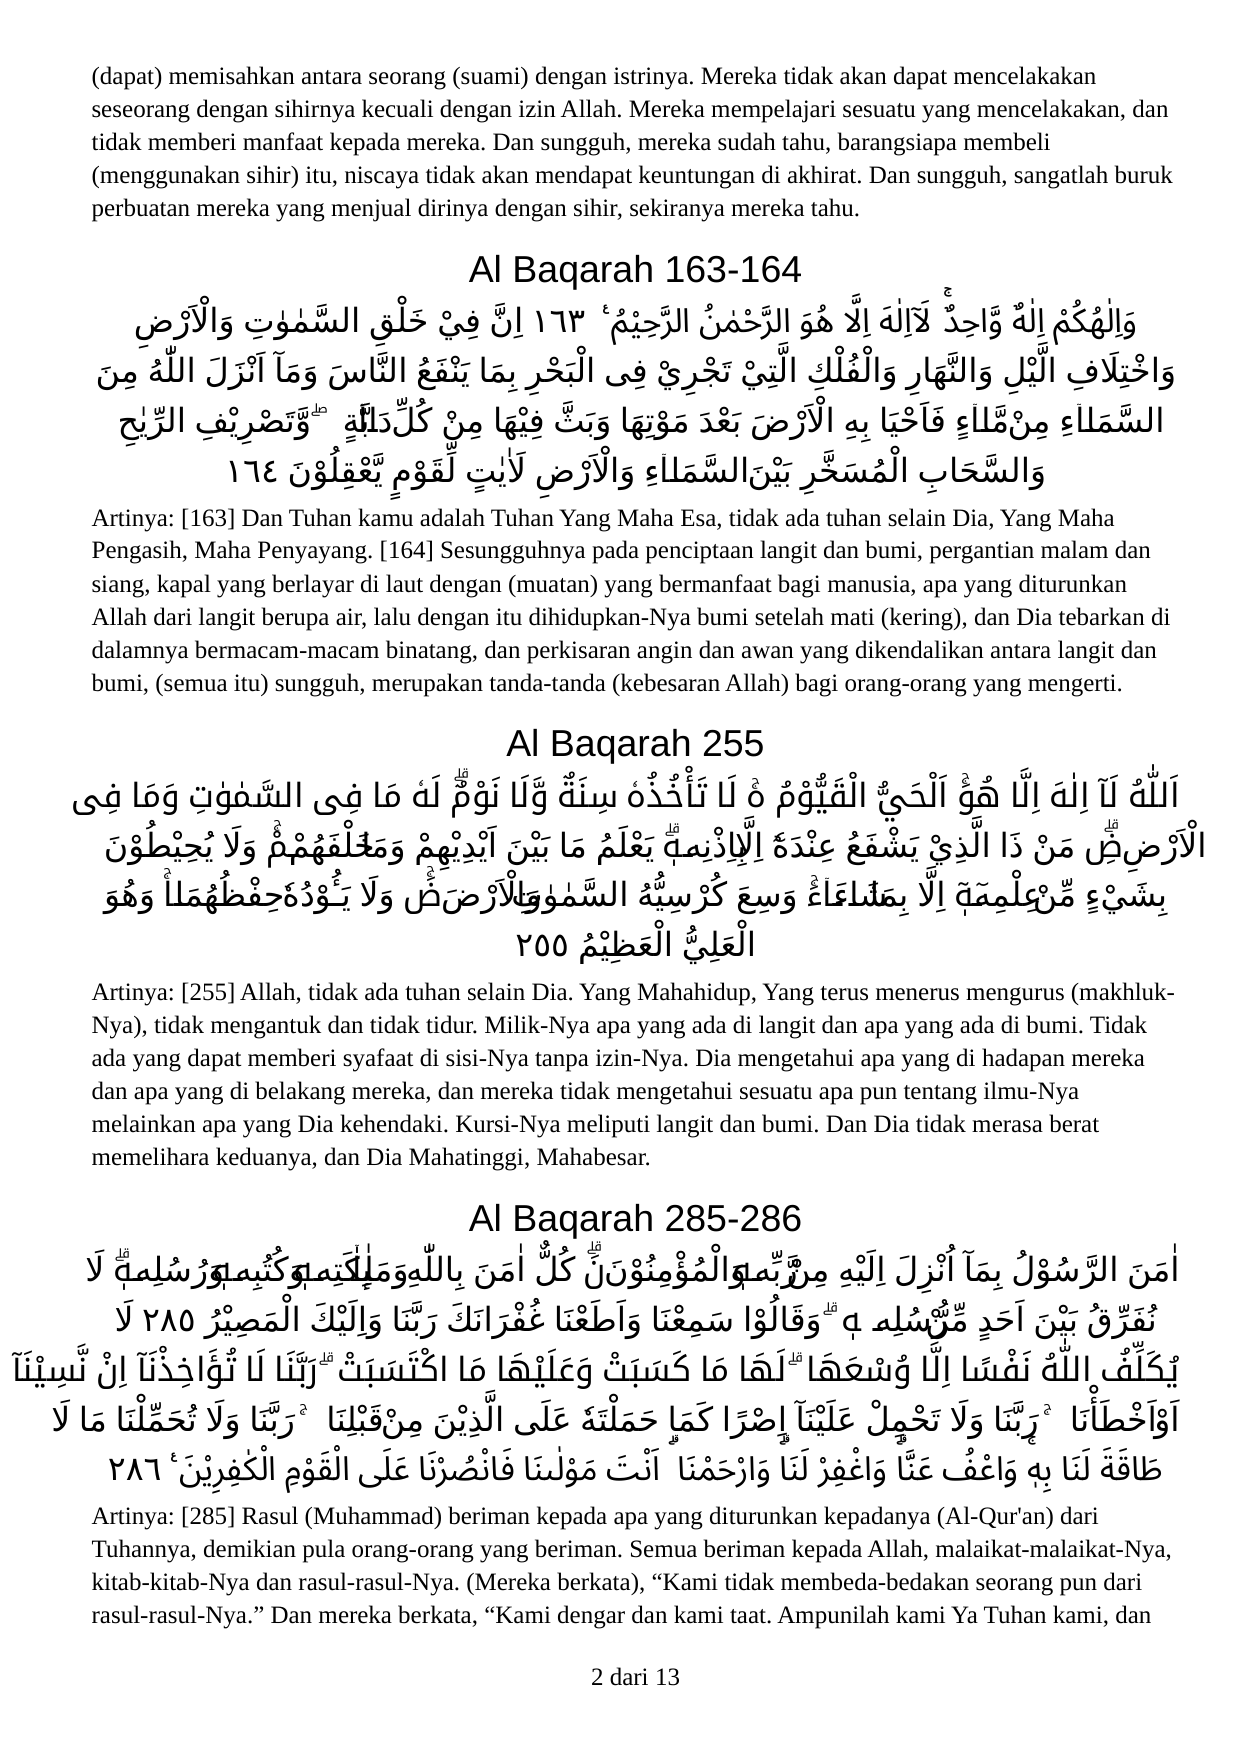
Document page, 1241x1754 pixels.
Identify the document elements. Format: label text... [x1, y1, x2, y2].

text اَللّٰهُ لَآ اِلٰهَ اِلَّا هُوَۚ اَلْحَيُّ الْقَيُّوْمُ ەۚ لَا تَأْخُذُهٗ سِنَةٌ وَّلَا نَوْمٌۗ لَهٗ مَا فِى السَّمٰوٰتِ وَمَا فِى الْاَرْضِۗ مَنْ ذَا الَّذِيْ يَشْفَعُ عِنْدَهٗٓ اِلَّا بِاِذْنِهٖۗ يَعْلَمُ مَا بَيْنَ اَيْدِيْهِمْ وَمَا خَلْفَهُمْۚ وَلَا يُحِيْطُوْنَ بِشَيْءٍ مِّنْ عِلْمِهٖٓ اِلَّا بِمَا شَاۤءَۚ وَسِعَ كُرْسِيُّهُ السَّمٰوٰتِ وَالْاَرْضَۚ وَلَا يَـُٔوْدُهٗ حِفْظُهُمَاۚ وَهُوَ الْعَلِيُّ الْعَظِيْمُ ٢٥٥ [91, 777, 1179, 970]
text (dapat) memisahkan antara seorang (suami) dengan istrinya. Mereka tidak akan dapat mencelakakan seseorang dengan sihirnya kecuali dengan izin Allah. Mereka mempelajari sesuatu yang mencelakakan, dan tidak memberi manfaat kepada mereka. Dan sungguh, mereka sudah tahu, barangsiapa membeli (menggunakan sihir) itu, niscaya tidak akan mendapat keuntungan di akhirat. Dan sungguh, sangatlah buruk perbuatan mereka yang menjual dirinya dengan sihir, sekiranya mereka tahu. [91, 61, 1179, 222]
subtitle Al Baqarah 285-286 [91, 1196, 1179, 1239]
text اٰمَنَ الرَّسُوْلُ بِمَآ اُنْزِلَ اِلَيْهِ مِنْ رَّبِّهٖ وَالْمُؤْمِنُوْنَۗ كُلٌّ اٰمَنَ بِاللّٰهِ وَمَلٰۤىِٕكَتِهٖ وَكُتُبِهٖ وَرُسُلِهٖۗ لَا نُفَرِّقُ بَيْنَ اَحَدٍ مِّنْ رُّسُلِهٖ ۗ وَقَالُوْا سَمِعْنَا وَاَطَعْنَا غُفْرَانَكَ رَبَّنَا وَاِلَيْكَ الْمَصِيْرُ ٢٨٥ لَا يُكَلِّفُ اللّٰهُ نَفْسًا اِلَّا وُسْعَهَا ۗ لَهَا مَا كَسَبَتْ وَعَلَيْهَا مَا اكْتَسَبَتْ ۗ رَبَّنَا لَا تُؤَاخِذْنَآ اِنْ نَّسِيْنَآ اَوْ اَخْطَأْنَا ۚ رَبَّنَا وَلَا تَحْمِلْ عَلَيْنَآ اِصْرًا كَمَا حَمَلْتَهٗ عَلَى الَّذِيْنَ مِنْ قَبْلِنَا ۚ رَبَّنَا وَلَا تُحَمِّلْنَا مَا لَا طَاقَةَ لَنَا بِهٖۚ وَاعْفُ عَنَّاۗ وَاغْفِرْ لَنَاۗ وَارْحَمْنَا ۗ اَنْتَ مَوْلٰىنَا فَانْصُرْنَا عَلَى الْقَوْمِ الْكٰفِرِيْنَ ࣖ ٢٨٦ [91, 1251, 1179, 1494]
text Artinya: [255] Allah, tidak ada tuhan selain Dia. Yang Mahahidup, Yang terus menerus mengurus (makhluk-Nya), tidak mengantuk dan tidak tidur. Milik-Nya apa yang ada di langit dan apa yang ada di bumi. Tidak ada yang dapat memberi syafaat di sisi-Nya tanpa izin-Nya. Dia mengetahui apa yang di hadapan mereka dan apa yang di belakang mereka, dan mereka tidak mengetahui sesuatu apa pun tentang ilmu-Nya melainkan apa yang Dia kehendaki. Kursi-Nya meliputi langit dan bumi. Dan Dia tidak merasa berat memelihara keduanya, dan Dia Mahatinggi, Mahabesar. [91, 977, 1179, 1171]
subtitle Al Baqarah 255 [91, 722, 1179, 765]
text Artinya: [285] Rasul (Muhammad) beriman kepada apa yang diturunkan kepadanya (Al-Qur'an) dari Tuhannya, demikian pula orang-orang yang beriman. Semua beriman kepada Allah, malaikat-malaikat-Nya, kitab-kitab-Nya dan rasul-rasul-Nya. (Mereka berkata), “Kami tidak membeda-bedakan seorang pun dari rasul-rasul-Nya.” Dan mereka berkata, “Kami dengar dan kami taat. Ampunilah kami Ya Tuhan kami, dan [91, 1501, 1179, 1629]
text وَاِلٰهُكُمْ اِلٰهٌ وَّاحِدٌۚ لَآاِلٰهَ اِلَّا هُوَ الرَّحْمٰنُ الرَّحِيْمُ ࣖ ١٦٣ اِنَّ فِيْ خَلْقِ السَّمٰوٰتِ وَالْاَرْضِ وَاخْتِلَافِ الَّيْلِ وَالنَّهَارِ وَالْفُلْكِ الَّتِيْ تَجْرِيْ فِى الْبَحْرِ بِمَا يَنْفَعُ النَّاسَ وَمَآ اَنْزَلَ اللّٰهُ مِنَ السَّمَاۤءِ مِنْ مَّاۤءٍ فَاَحْيَا بِهِ الْاَرْضَ بَعْدَ مَوْتِهَا وَبَثَّ فِيْهَا مِنْ كُلِّ دَاۤبَّةٍ ۖ وَّتَصْرِيْفِ الرِّيٰحِ وَالسَّحَابِ الْمُسَخَّرِ بَيْنَ السَّمَاۤءِ وَالْاَرْضِ لَاٰيٰتٍ لِّقَوْمٍ يَّعْقِلُوْنَ ١٦٤ [91, 303, 1179, 496]
text Artinya: [163] Dan Tuhan kamu adalah Tuhan Yang Maha Esa, tidak ada tuhan selain Dia, Yang Maha Pengasih, Maha Penyayang. [164] Sesungguhnya pada penciptaan langit dan bumi, pergantian malam dan siang, kapal yang berlayar di laut dengan (muatan) yang bermanfaat bagi manusia, apa yang diturunkan Allah dari langit berupa air, lalu dengan itu dihidupkan-Nya bumi setelah mati (kering), dan Dia tebarkan di dalamnya bermacam-macam binatang, dan perkisaran angin dan awan yang dikendalikan antara langit dan bumi, (semua itu) sungguh, merupakan tanda-tanda (kebesaran Allah) bagi orang-orang yang mengerti. [91, 503, 1179, 696]
subtitle Al Baqarah 163-164 [91, 247, 1179, 291]
